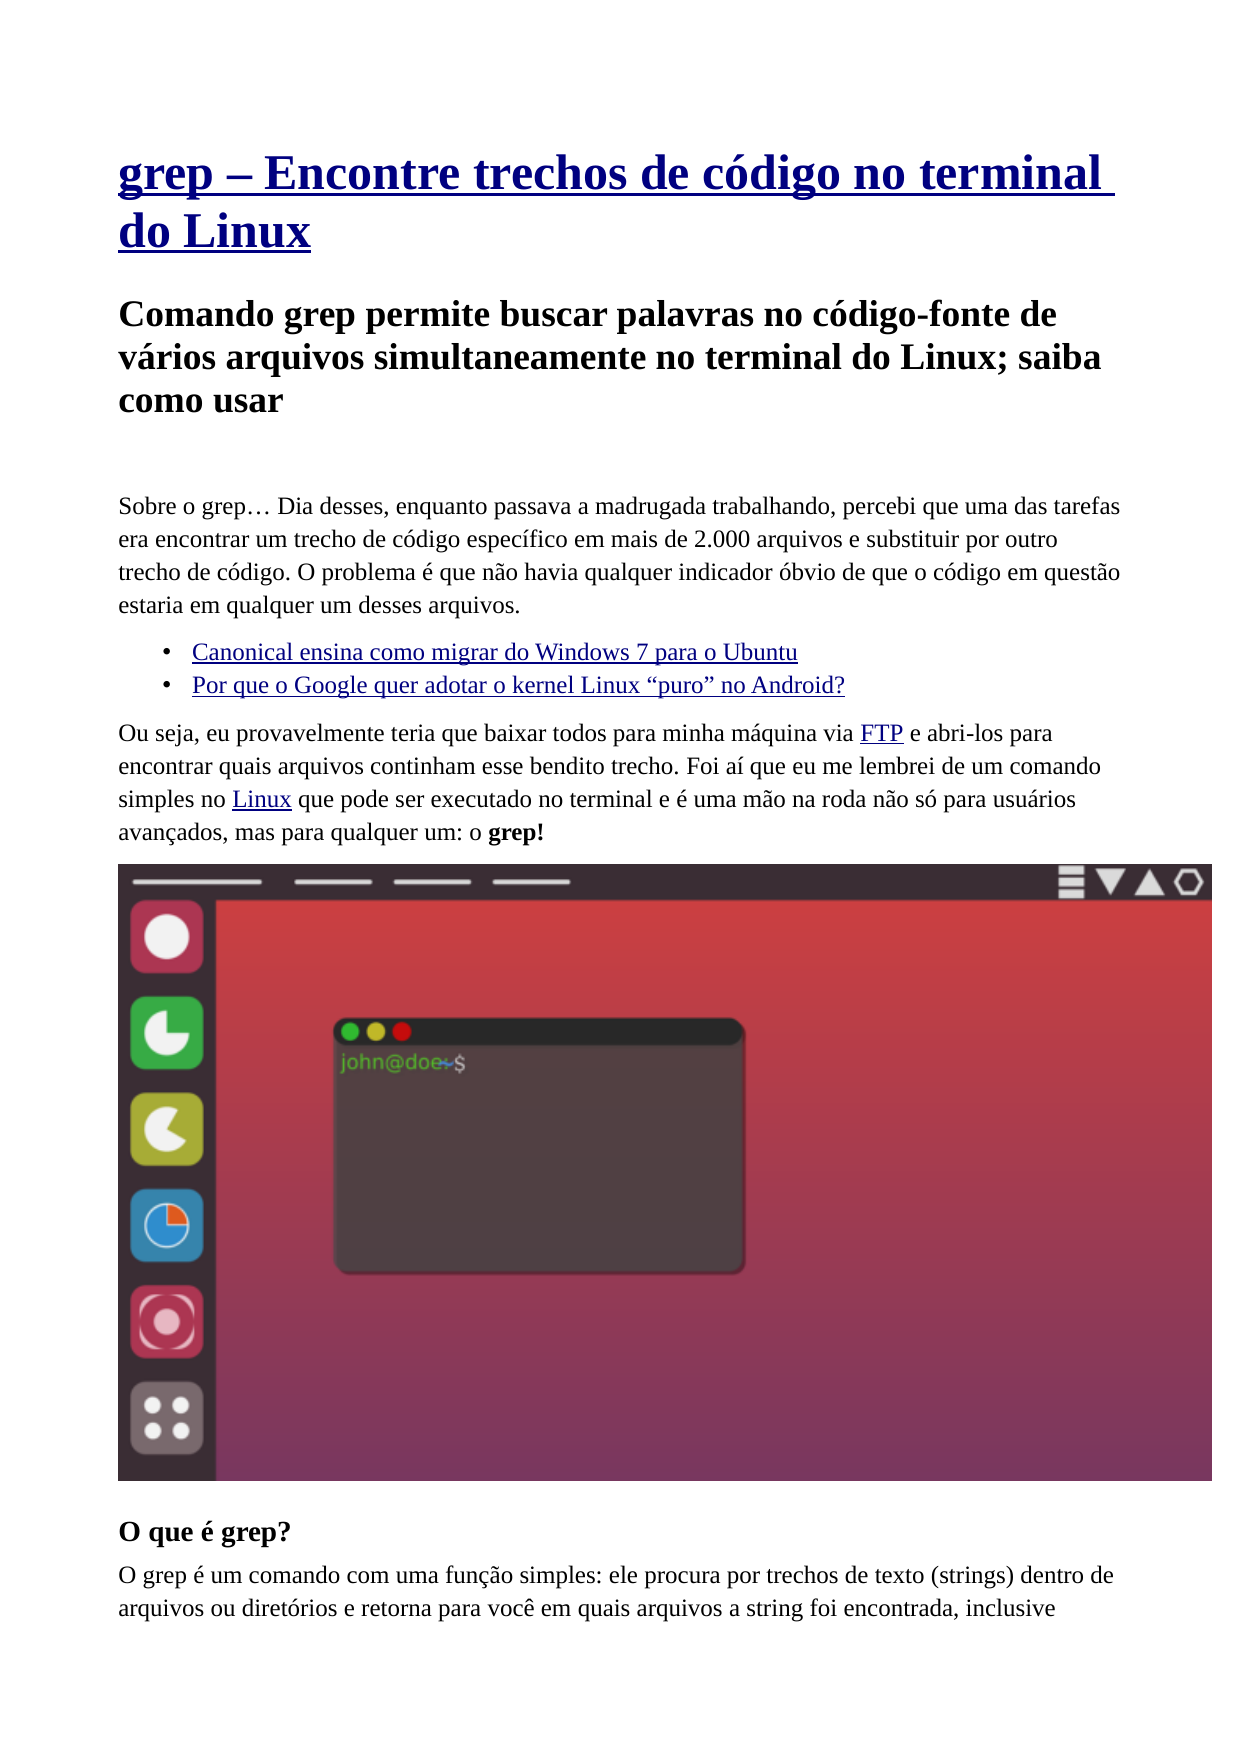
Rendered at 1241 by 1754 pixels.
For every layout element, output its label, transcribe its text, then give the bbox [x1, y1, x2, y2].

text O grep é um comando com uma função simples: ele procura por trechos de texto (strings) dentro de arquivos ou diretórios e retorna para você em quais arquivos a string foi encontrada, inclusive [118, 1560, 1122, 1622]
picture [118, 864, 1212, 1481]
text Sobre o grep… Dia desses, enquanto passava a madrugada trabalhando, percebi que uma das tarefas era encontrar um trecho de código específico em mais de 2.000 arquivos e substituir por outro trecho de código. O problema é que não havia qualquer indicador óbvio de que o código em questão estaria em qualquer um desses arquivos. [118, 491, 1122, 619]
subtitle Comando grep permite buscar palavras no código-fonte de vários arquivos simultaneamente no terminal do Linux; saiba como usar [118, 291, 1122, 421]
subtitle O que é grep? [118, 1514, 1122, 1547]
text Ou seja, eu provavelmente teria que baixar todos para minha máquina via FTP e abri-los para encontrar quais arquivos continham esse bendito trecho. Foi aí que eu me lembrei de um comando simples no Linux que pode ser executado no terminal e é uma mão na roda não só para usuários avançados, mas para qualquer um: o grep! [118, 718, 1122, 846]
list Canonical ensina como migrar do Windows 7 para o Ubuntu [162, 637, 1122, 666]
list Por que o Google quer adotar o kernel Linux “puro” no Android? [162, 671, 1122, 699]
subtitle grep – Encontre trechos de código no terminal do Linux [118, 143, 1122, 258]
